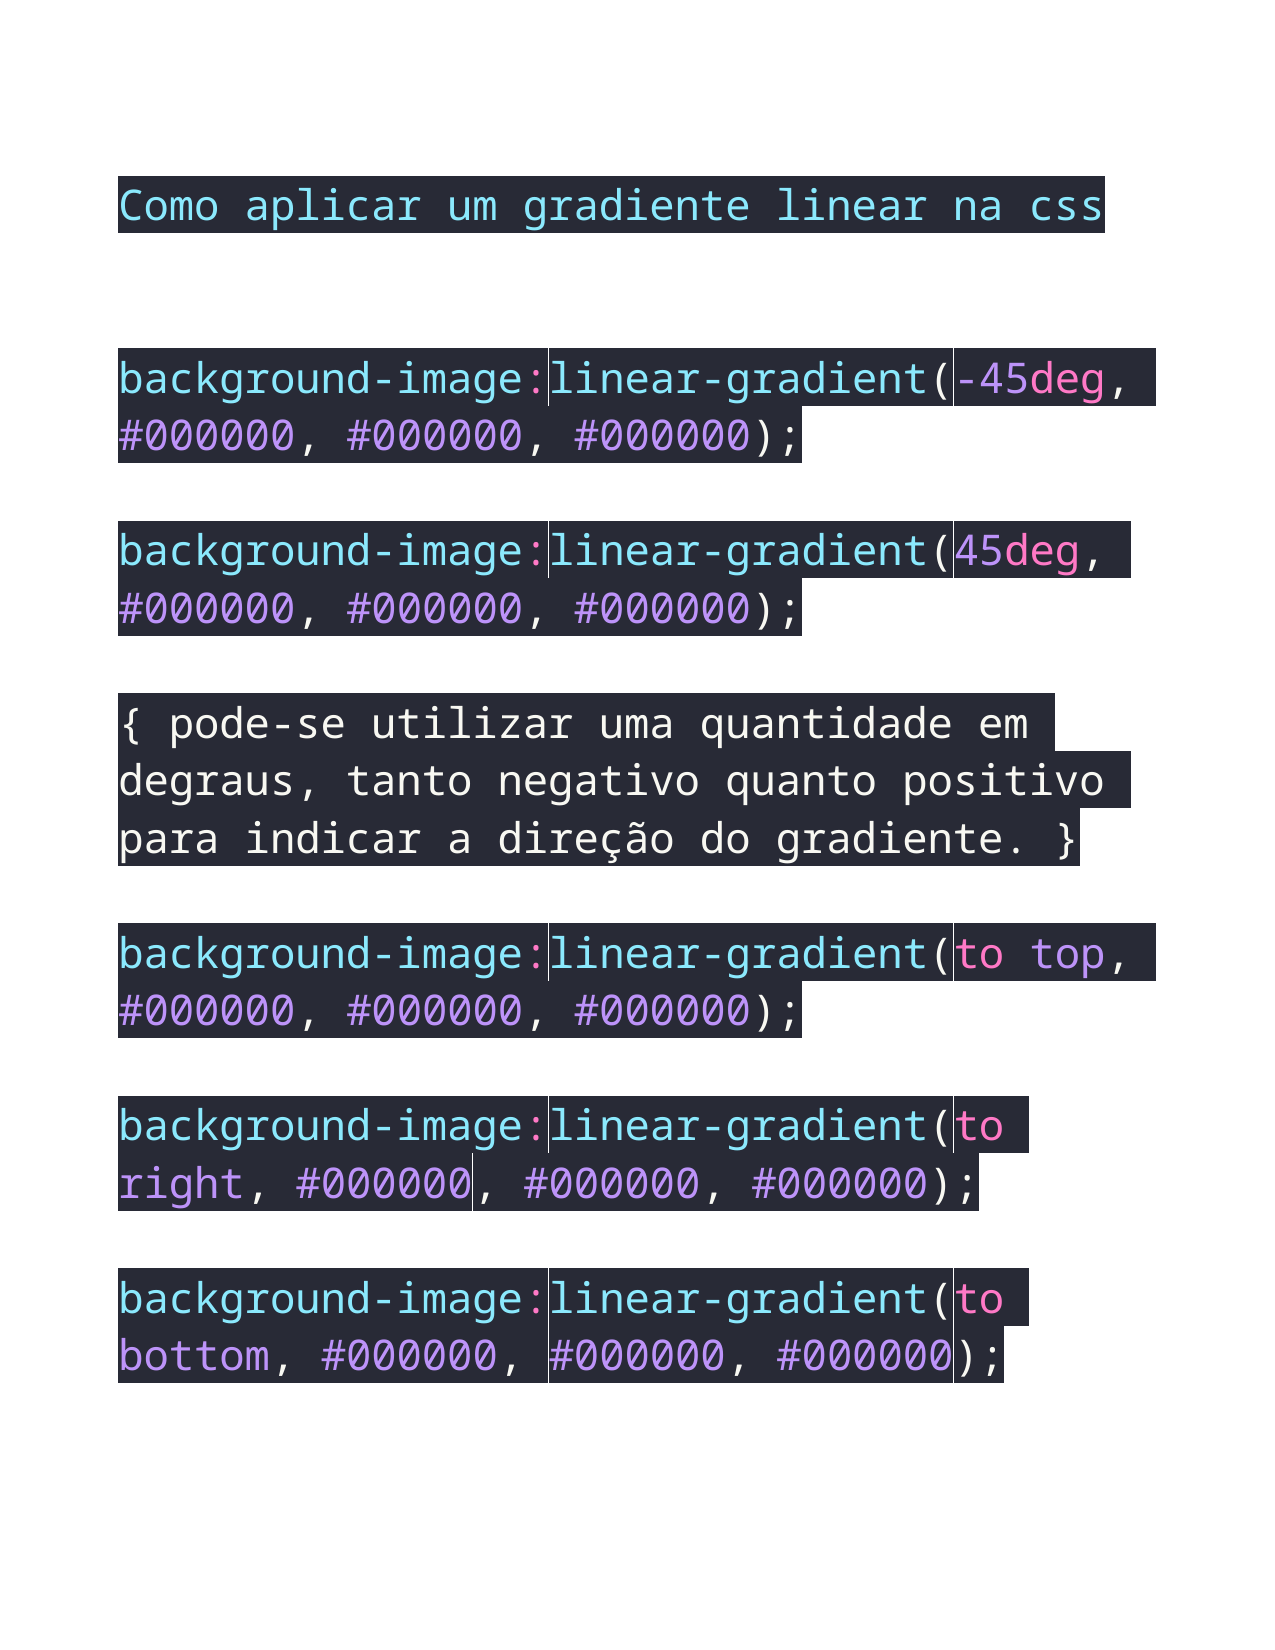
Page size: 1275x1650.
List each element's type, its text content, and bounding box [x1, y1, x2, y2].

text { pode-se utilizar uma quantidade em degraus, tanto negativo quanto positivo para indicar a direção do gradiente. } [118, 693, 1157, 866]
text background-image:linear-gradient(45deg, #000000, #000000, #000000); [118, 521, 1157, 636]
text background-image:linear-gradient(to right, #000000, #000000, #000000); [118, 1096, 1157, 1211]
text background-image:linear-gradient(to bottom, #000000, #000000, #000000); [118, 1268, 1157, 1383]
text background-image:linear-gradient(-45deg, #000000, #000000, #000000); [118, 348, 1157, 463]
text Como aplicar um gradiente linear na css [118, 176, 1157, 233]
text background-image:linear-gradient(to top, #000000, #000000, #000000); [118, 923, 1157, 1038]
